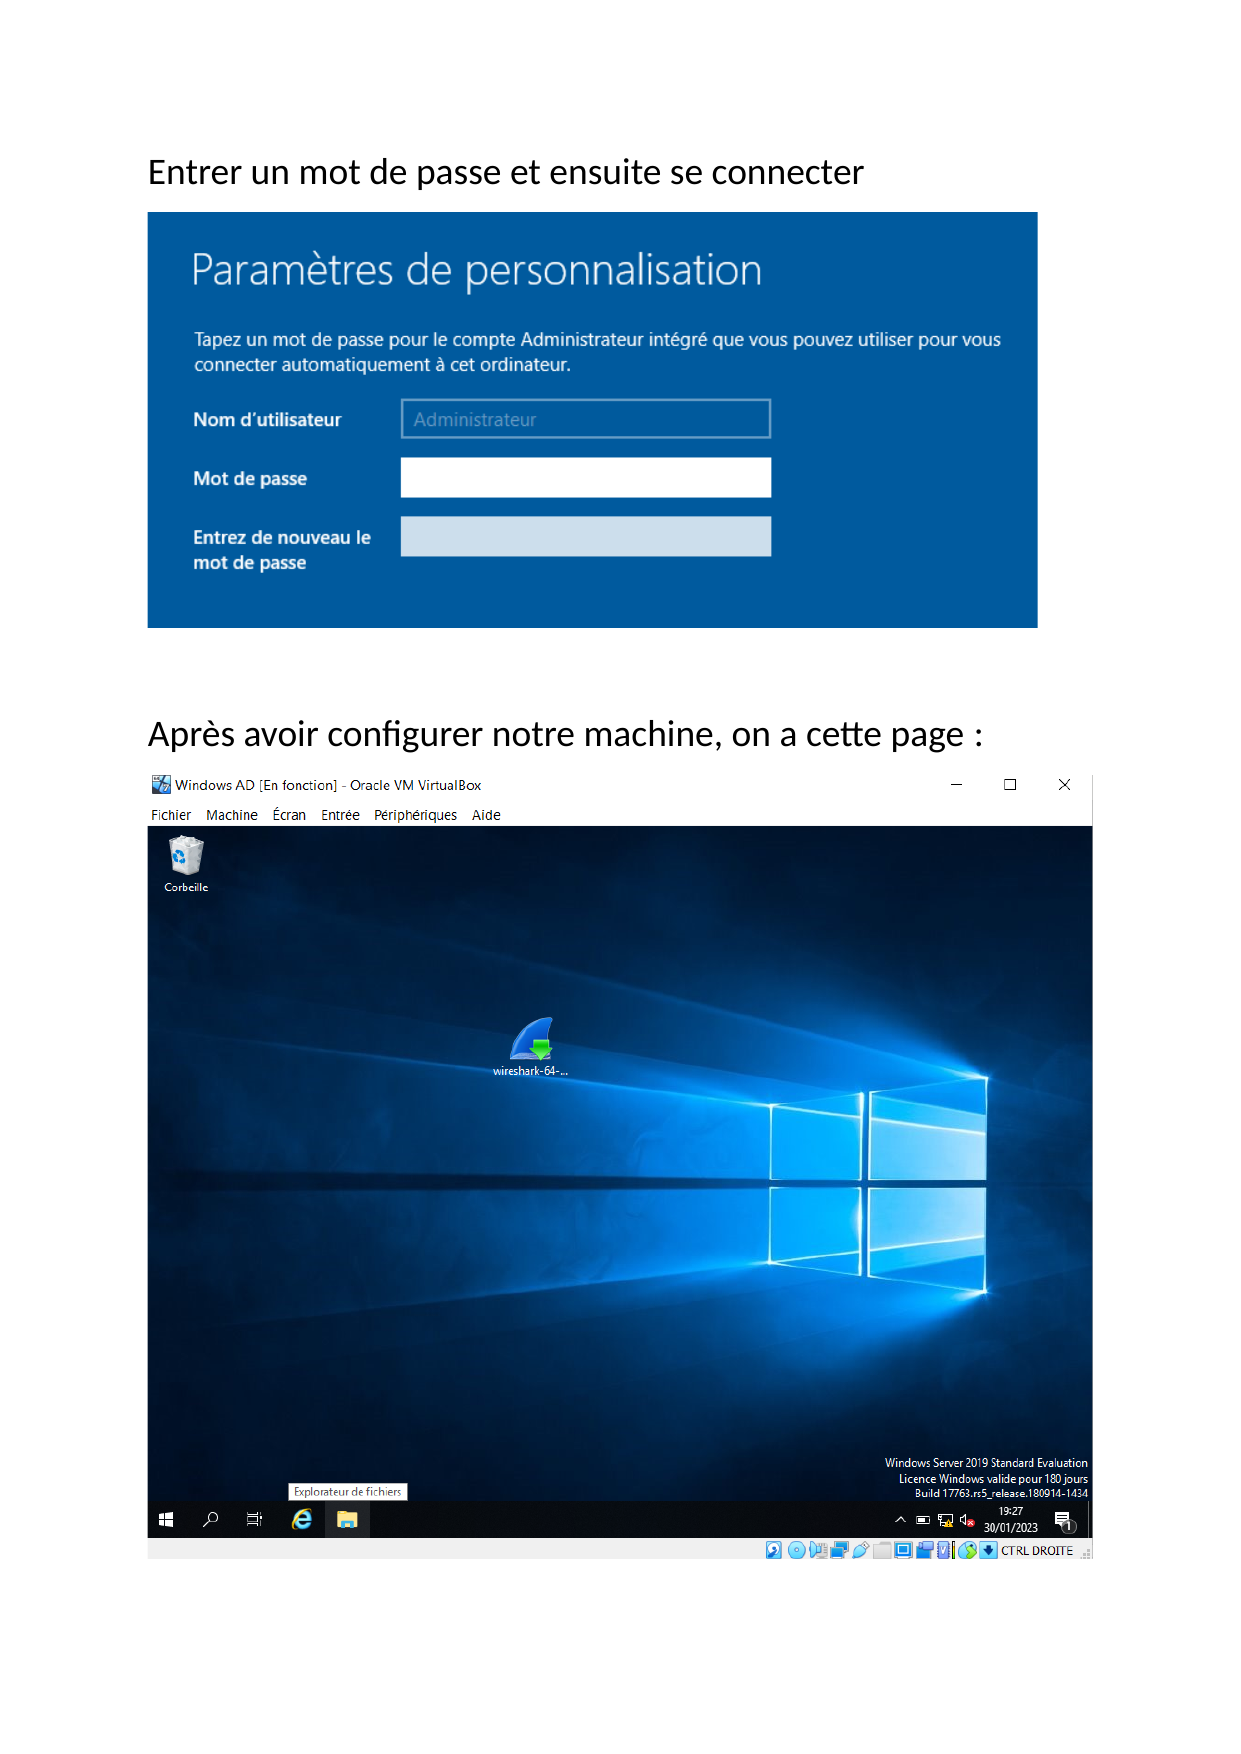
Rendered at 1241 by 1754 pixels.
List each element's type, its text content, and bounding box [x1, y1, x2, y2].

text Entrer un mot de passe et ensuite se connecter [148, 148, 1093, 193]
text Après avoir configurer notre machine, on a cette page : [148, 710, 1093, 756]
